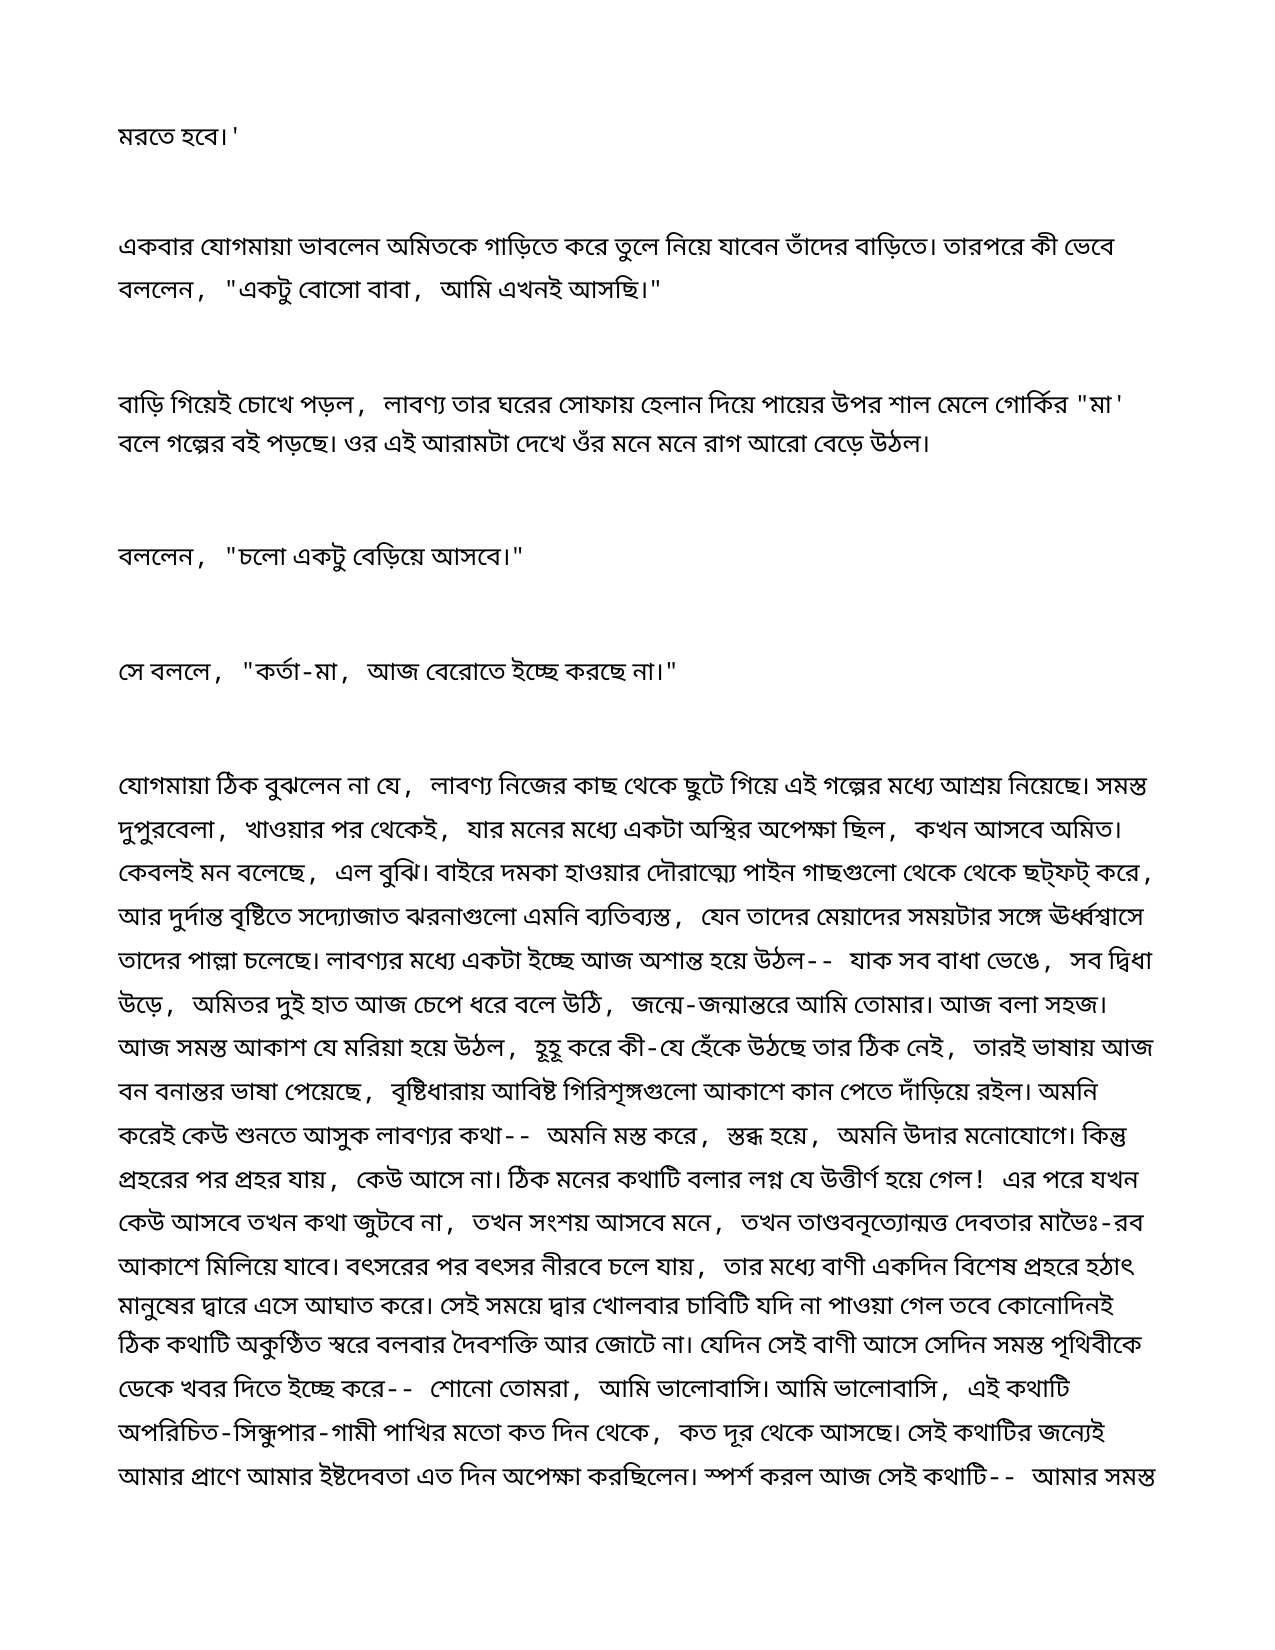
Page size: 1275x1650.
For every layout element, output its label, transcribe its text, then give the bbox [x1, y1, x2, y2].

text একবার যোগমায়া ভাবলেন অমিতকে গাড়িতে করে তুলে নিয়ে যাবেন তাঁদের বাড়িতে। তারপরে কী ভেবে বললেন, "একটু বোসো বাবা, আমি এখনই আসছি।" [118, 232, 1157, 309]
text মরতে হবে।' [118, 118, 1157, 155]
text বললেন, "চলো একটু বেড়িয়ে আসবে।" [118, 539, 1157, 576]
text বাড়ি গিয়েই চোখে পড়ল, লাবণ্য তার ঘরের সোফায় হেলান দিয়ে পায়ের উপর শাল মেলে গোর্কির "মা' বলে গল্পের বই পড়ছে। ওর এই আরামটা দেখে ওঁর মনে মনে রাগ আরো বেড়ে উঠল। [118, 386, 1157, 462]
text সে বললে, "কর্তা-মা, আজ বেরোতে ইচ্ছে করছে না।" [118, 653, 1157, 690]
text যোগমায়া ঠিক বুঝলেন না যে, লাবণ্য নিজের কাছ থেকে ছুটে গিয়ে এই গল্পের মধ্যে আশ্রয় নিয়েছে। সমস্ত দুপুরবেলা, খাওয়ার পর থেকেই, যার মনের মধ্যে একটা অস্থির অপেক্ষা ছিল, কখন আসবে অমিত। কেবলই মন বলেছে, এল বুঝি। বাইরে দমকা হাওয়ার দৌরাত্ম্যে পাইন গাছগুলো থেকে থেকে ছট্‌ফট্‌ করে, আর দুর্দান্ত বৃষ্টিতে সদ্যোজাত ঝরনাগুলো এমনি ব্যতিব্যস্ত, যেন তাদের মেয়াদের সময়টার সঙ্গে ঊর্ধ্বশ্বাসে তাদের পাল্লা চলেছে। লাবণ্যর মধ্যে একটা ইচ্ছে আজ অশান্ত হয়ে উঠল-- যাক সব বাধা ভেঙে, সব দ্বিধা উড়ে, অমিতর দুই হাত আজ চেপে ধরে বলে উঠি, জন্মে-জন্মান্তরে আমি তোমার। আজ বলা সহজ। আজ সমস্ত আকাশ যে মরিয়া হয়ে উঠল, হূহূ করে কী-যে হেঁকে উঠছে তার ঠিক নেই, তারই ভাষায় আজ বন বনান্তর ভাষা পেয়েছে, বৃষ্টিধারায় আবিষ্ট গিরিশৃঙ্গগুলো আকাশে কান পেতে দাঁড়িয়ে রইল। অমনি করেই কেউ শুনতে আসুক লাবণ্যর কথা-- অমনি মস্ত করে, স্তব্ধ হয়ে, অমনি উদার মনোযোগে। কিন্তু প্রহরের পর প্রহর যায়, কেউ আসে না। ঠিক মনের কথাটি বলার লগ্ন যে উত্তীর্ণ হয়ে গেল! এর পরে যখন কেউ আসবে তখন কথা জুটবে না, তখন সংশয় আসবে মনে, তখন তাণ্ডবনৃত্যোন্মত্ত দেবতার মাভৈঃ-রব আকাশে মিলিয়ে যাবে। বৎসরের পর বৎসর নীরবে চলে যায়, তার মধ্যে বাণী একদিন বিশেষ প্রহরে হঠাৎ মানুষের দ্বারে এসে আঘাত করে। সেই সময়ে দ্বার খোলবার চাবিটি যদি না পাওয়া গেল তবে কোনোদিনই ঠিক কথাটি অকুণ্ঠিত স্বরে বলবার দৈবশক্তি আর জোটে না। যেদিন সেই বাণী আসে সেদিন সমস্ত পৃথিবীকে ডেকে খবর দিতে ইচ্ছে করে-- শোনো তোমরা, আমি ভালোবাসি। আমি ভালোবাসি, এই কথাটি অপরিচিত-সিন্ধুপার-গামী পাখির মতো কত দিন থেকে, কত দূর থেকে আসছে। সেই কথাটির জন্যেই আমার প্রাণে আমার ইষ্টদেবতা এত দিন অপেক্ষা করছিলেন। স্পর্শ করল আজ সেই কথাটি-- আমার সমস্ত [118, 767, 1157, 1495]
